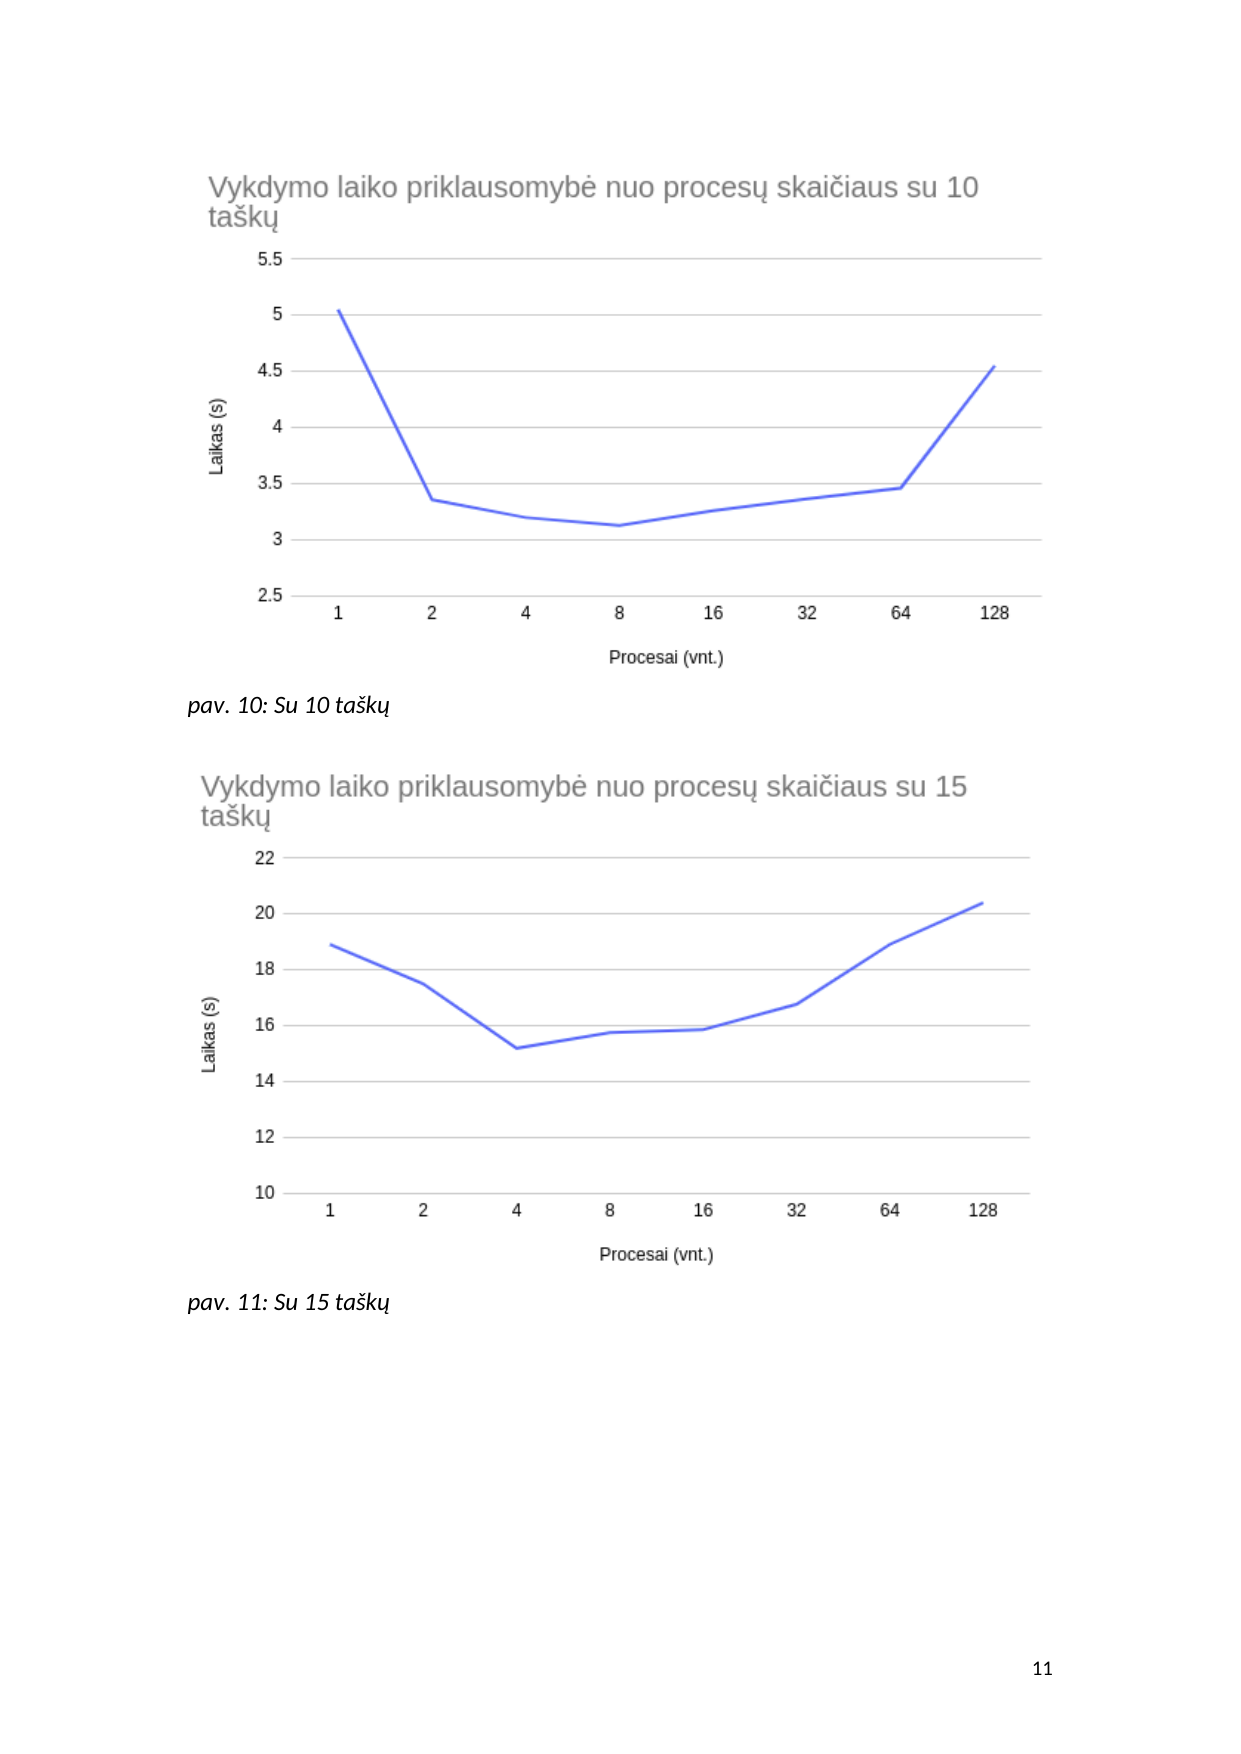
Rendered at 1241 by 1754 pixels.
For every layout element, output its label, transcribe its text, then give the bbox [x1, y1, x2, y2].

text pav. 11: Su 15 taškų [187, 1280, 1053, 1317]
picture [187, 162, 1053, 683]
text pav. 10: Su 10 taškų [187, 683, 1053, 720]
picture [187, 757, 1053, 1280]
